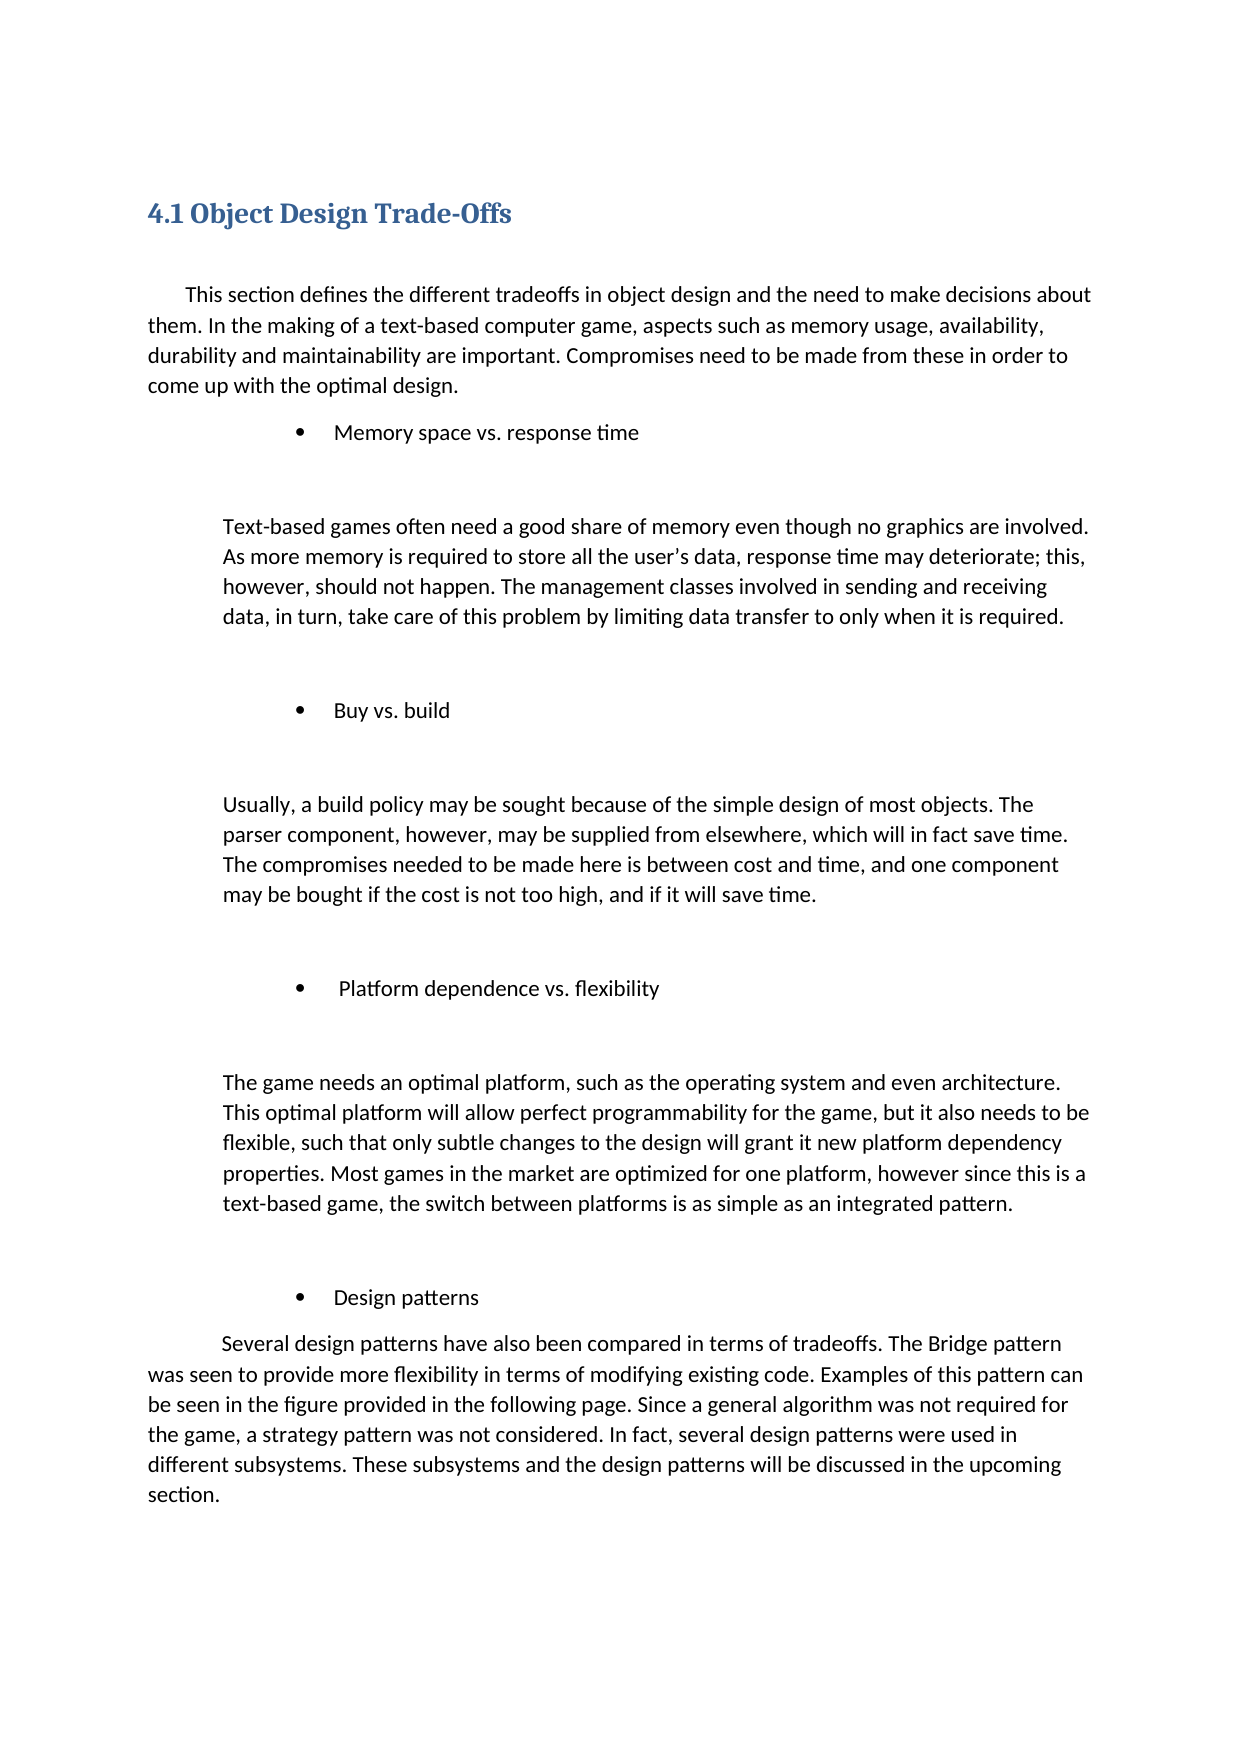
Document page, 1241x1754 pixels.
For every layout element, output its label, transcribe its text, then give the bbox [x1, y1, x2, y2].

subtitle 4.1 Object Design Trade-Offs [148, 198, 1093, 231]
text This section defines the different tradeoffs in object design and the need to make decisions about them. In the making of a text-based computer game, aspects such as memory usage, availability, durability and maintainability are important. Compromises need to be made from these in order to come up with the optimal design. [148, 281, 1093, 399]
text Several design patterns have also been compared in terms of tradeoffs. The Bridge pattern was seen to provide more flexibility in terms of modifying existing code. Examples of this pattern can be seen in the figure provided in the following page. Since a general algorithm was not required for the game, a strategy pattern was not considered. In fact, several design patterns were used in different subsystems. These subsystems and the design patterns will be discussed in the upcoming section. [148, 1329, 1093, 1509]
list Platform dependence vs. flexibility [296, 974, 1093, 1002]
list Memory space vs. response time [296, 418, 1093, 446]
list The game needs an optimal platform, such as the operating system and even architecture. This optimal platform will allow perfect programmability for the game, but it also needs to be flexible, such that only subtle changes to the design will grant it new platform dependency properties. Most games in the market are optimized for one platform, however since this is a text-based game, the switch between platforms is as simple as an integrated pattern. [223, 1068, 1093, 1217]
list Design patterns [296, 1283, 1093, 1311]
list Usually, a build policy may be sought because of the simple design of most objects. The parser component, however, may be supplied from elsewhere, which will in fact save time. The compromises needed to be made here is between cost and time, and one component may be bought if the cost is not too high, and if it will save time. [223, 790, 1093, 909]
list Buy vs. build [296, 696, 1093, 724]
list Text-based games often need a good share of memory even though no graphics are involved. As more memory is required to store all the user’s data, response time may deteriorate; this, however, should not happen. The management classes involved in sending and receiving data, in turn, take care of this problem by limiting data transfer to only when it is required. [223, 512, 1093, 631]
